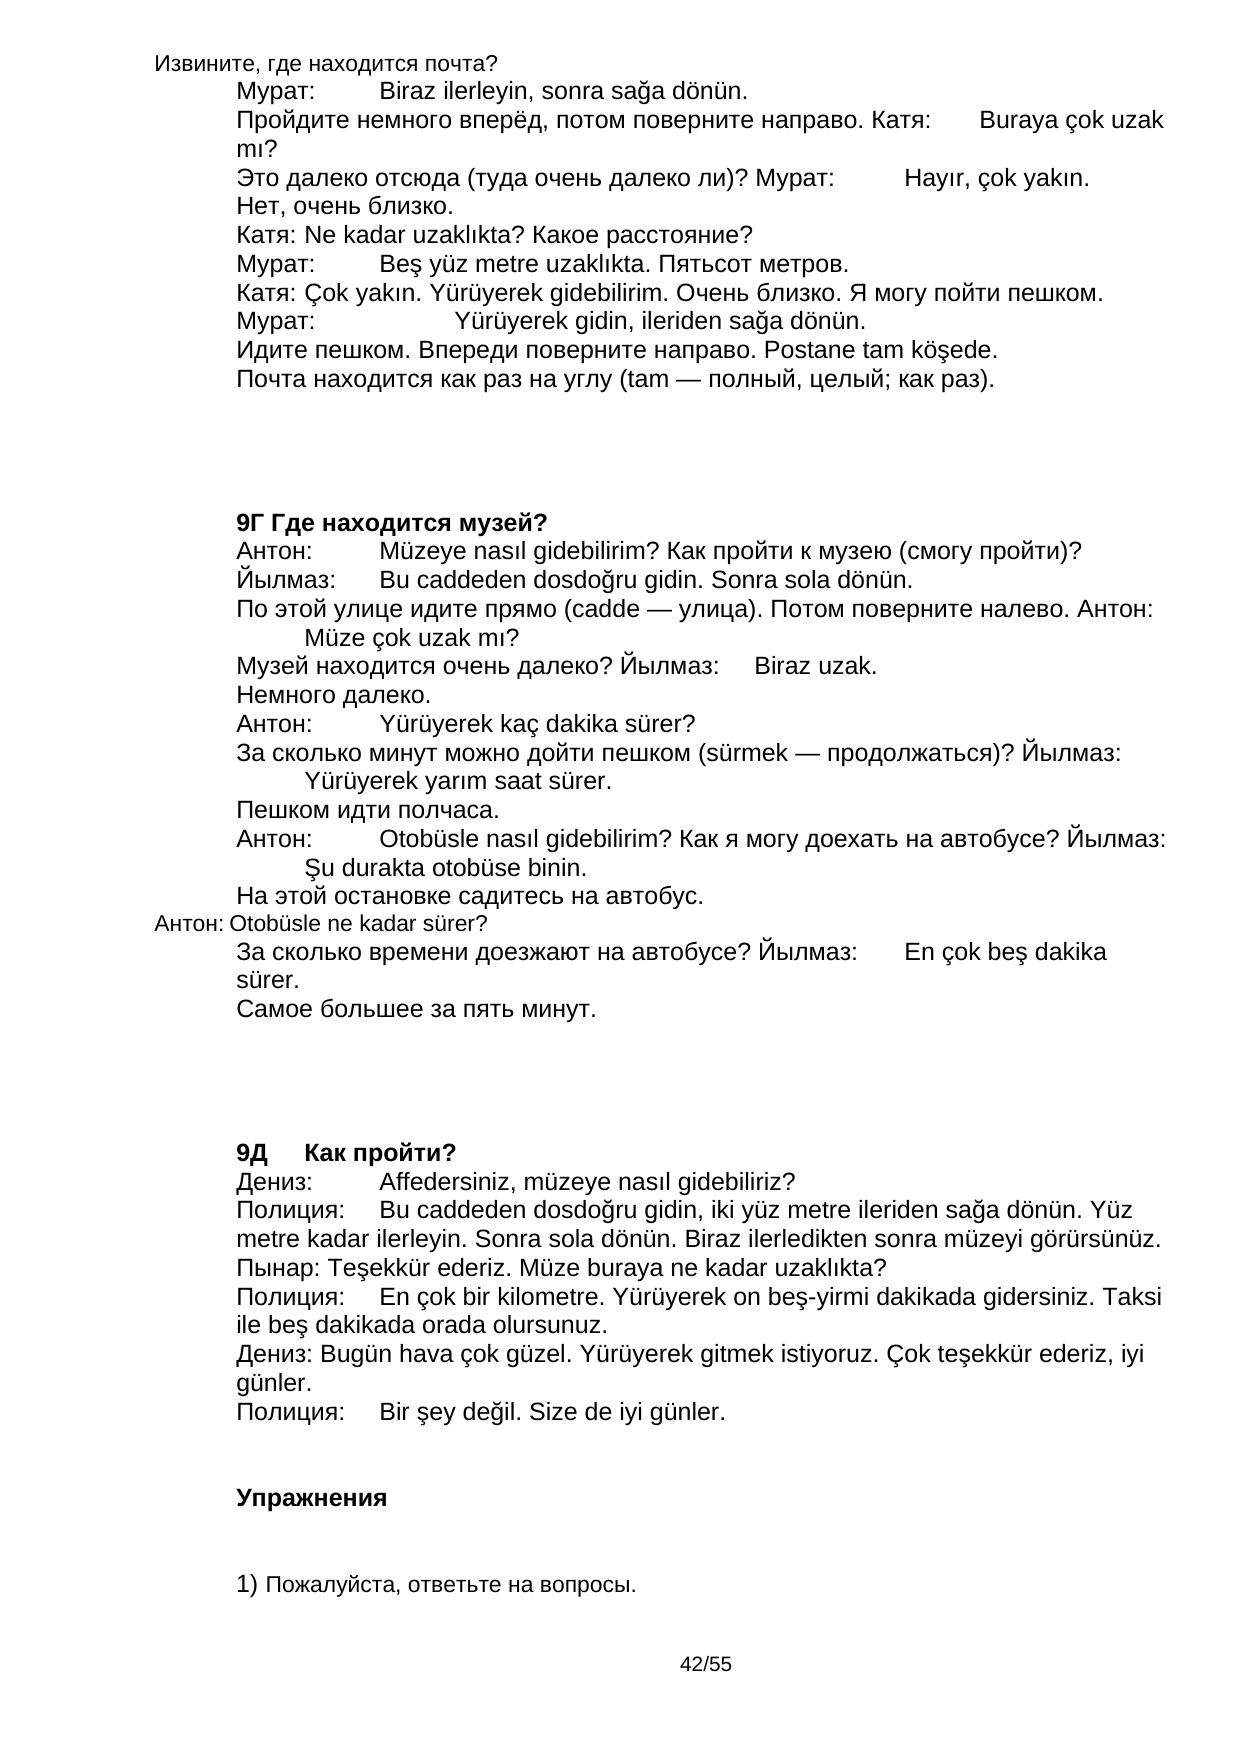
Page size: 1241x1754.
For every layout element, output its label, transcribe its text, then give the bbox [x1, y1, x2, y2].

text Почта находится как раз на углу (tam — полный, целый; как раз). [236, 337, 1176, 366]
text Мурат: Beş yüz metre uzaklıkta. Пятьсот метров. [236, 222, 1176, 251]
text По этой улице идите прямо (cadde — улица). Потом поверните налево. Антон: Müze çok uzak mı? [236, 567, 1176, 625]
text Полиция: En çok bir kilometre. Yürüyerek on beş-yirmi dakikada gidersiniz. Taksi ile beş dakikada orada olursunuz. [236, 1255, 1176, 1313]
text Антон: Müzeye nasıl gidebilirim? Как пройти к музею (смогу пройти)? [236, 510, 1176, 539]
text Антон: Yürüyerek kaç dakika sürer? [236, 682, 1176, 711]
text Йылмаз: Bu caddeden dosdoğru gidin. Sonra sola dönün. [236, 539, 1176, 567]
text Идите пешком. Впереди поверните направо. Postane tam köşede. [236, 309, 1176, 337]
list Пожалуйста, ответьте на вопросы. [236, 1543, 1176, 1571]
text Полиция: Bir şey değil. Size de iyi günler. [236, 1370, 1176, 1399]
text Дениз: Affedersiniz, müzeye nasıl gidebiliriz? [236, 1140, 1176, 1169]
text Пройдите немного вперёд, потом поверните направо. Катя: Buraya çok uzak mı? [236, 79, 1176, 136]
subtitle Упражнения [236, 1456, 1176, 1485]
text Это далеко отсюда (туда очень далеко ли)? Мурат: Hayır, çok yakın. [236, 136, 1176, 165]
text Музей находится очень далеко? Йылмаз: Biraz uzak. [236, 625, 1176, 654]
subtitle 9Д Как пройти? [236, 1111, 1176, 1140]
text Антон: Otobüsle ne kadar sürer? [154, 884, 1176, 910]
text Полиция: Bu caddeden dosdoğru gidin, iki yüz metre ileriden sağa dönün. Yüz metre kadar ilerleyin. Sonra sola dönün. Biraz ilerledikten sonra müzeyi görürsünüz. Пынар: Teşekkür ederiz. Müze buraya ne kadar uzaklıkta? [236, 1169, 1176, 1255]
text Дениз: Bugün hava çok güzel. Yürüyerek gitmek istiyoruz. Çok teşekkür ederiz, iyi günler. [236, 1313, 1176, 1370]
text Нет, очень близко. [236, 165, 1176, 194]
text Немного далеко. [236, 654, 1176, 682]
text На этой остановке садитесь на автобус. [236, 855, 1176, 884]
text Пешком идти полчаса. [236, 769, 1176, 797]
text За сколько минут можно дойти пешком (sürmek — продолжаться)? Йылмаз: Yürüyerek yarım saat sürer. [236, 711, 1176, 769]
subtitle 9Г Где находится музей? [236, 481, 1176, 510]
text Антон: Otobüsle nasıl gidebilirim? Как я могу доехать на автобусе? Йылмаз: Şu durakta otobüse binin. [236, 797, 1176, 855]
text Самое большее за пять минут. [236, 968, 1176, 996]
text Катя: Çok yakın. Yürüyerek gidebilirim. Очень близко. Я могу пойти пешком. Мурат: Yürüyerek gidin, ileriden sağa dönün. [236, 251, 1176, 309]
text За сколько времени доезжают на автобусе? Йылмаз: En çok beş dakika sürer. [236, 910, 1176, 968]
text Катя: Ne kadar uzaklıkta? Какое расстояние? [236, 194, 1176, 222]
text Мурат: Biraz ilerleyin, sonra sağa dönün. [236, 50, 1176, 79]
